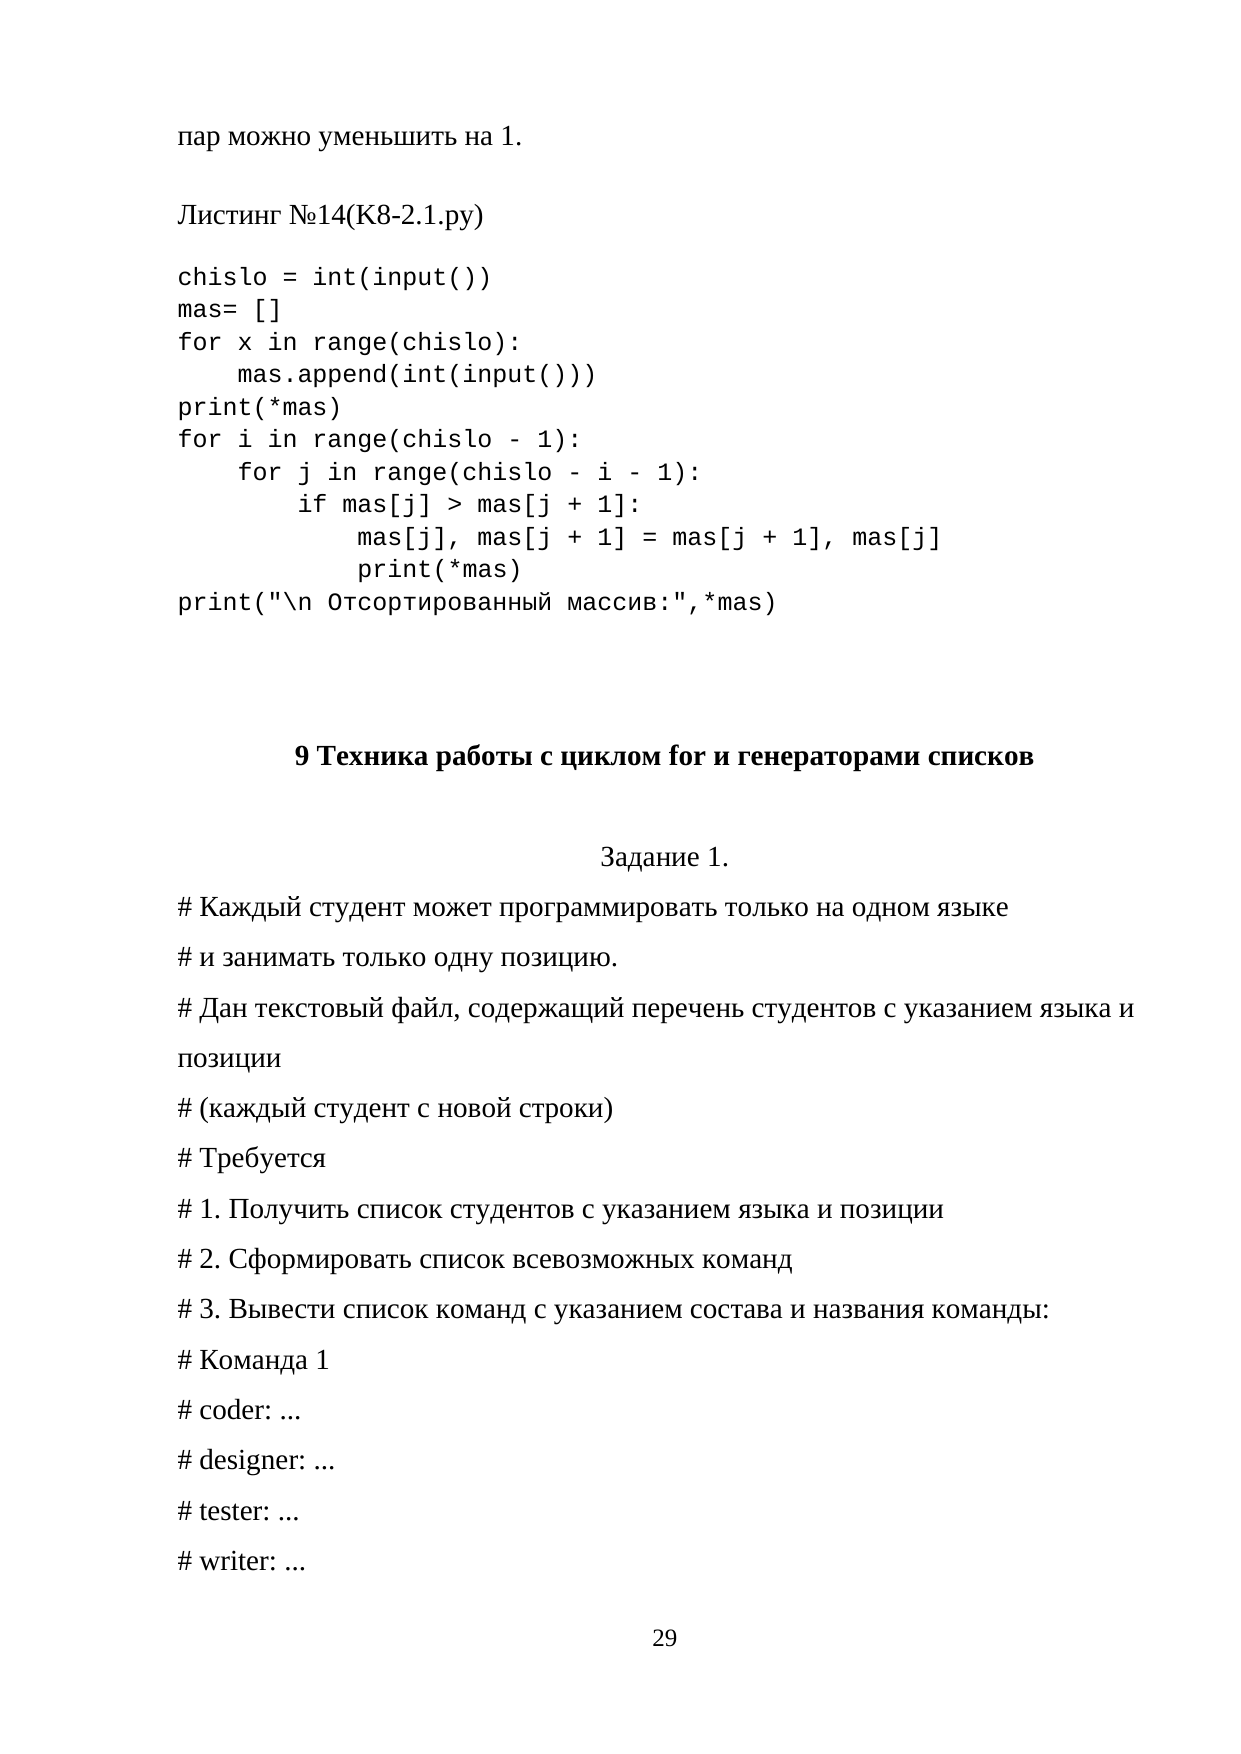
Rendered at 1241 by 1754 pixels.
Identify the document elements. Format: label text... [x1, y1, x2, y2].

text # coder: ... [177, 1392, 1152, 1426]
text print(*mas) [177, 394, 1152, 423]
text for j in range(chislo - i - 1): [177, 459, 1152, 488]
text # Требуется [177, 1141, 1152, 1174]
text Задание 1. [177, 839, 1152, 872]
text # Каждый студент может программировать только на одном языке [177, 889, 1152, 923]
text mas= [] [177, 297, 1152, 325]
text # designer: ... [177, 1442, 1152, 1476]
text # Дан текстовый файл, содержащий перечень студентов с указанием языка и позиции [177, 990, 1152, 1073]
subtitle 9 Техника работы с циклом for и генераторами списков [177, 738, 1152, 772]
text # writer: ... [177, 1543, 1152, 1577]
text # (каждый студент с новой строки) [177, 1090, 1152, 1124]
text # и занимать только одну позицию. [177, 939, 1152, 973]
text mas.append(int(input())) [177, 362, 1152, 390]
text Листинг №14(K8-2.1.py) [177, 197, 1152, 231]
text # Команда 1 [177, 1342, 1152, 1375]
text # 2. Сформировать список всевозможных команд [177, 1241, 1152, 1275]
text mas[j], mas[j + 1] = mas[j + 1], mas[j] [177, 524, 1152, 553]
text if mas[j] > mas[j + 1]: [177, 492, 1152, 520]
text # 3. Вывести список команд с указанием состава и названия команды: [177, 1292, 1152, 1325]
text for i in range(chislo - 1): [177, 427, 1152, 455]
text print("\n Отсортированный массив:",*mas) [177, 589, 1152, 618]
text print(*mas) [177, 557, 1152, 585]
text # 1. Получить список студентов с указанием языка и позиции [177, 1191, 1152, 1224]
text chislo = int(input()) [177, 264, 1152, 293]
text for x in range(chislo): [177, 329, 1152, 358]
text # tester: ... [177, 1493, 1152, 1526]
text пар можно уменьшить на 1. [177, 118, 1152, 152]
